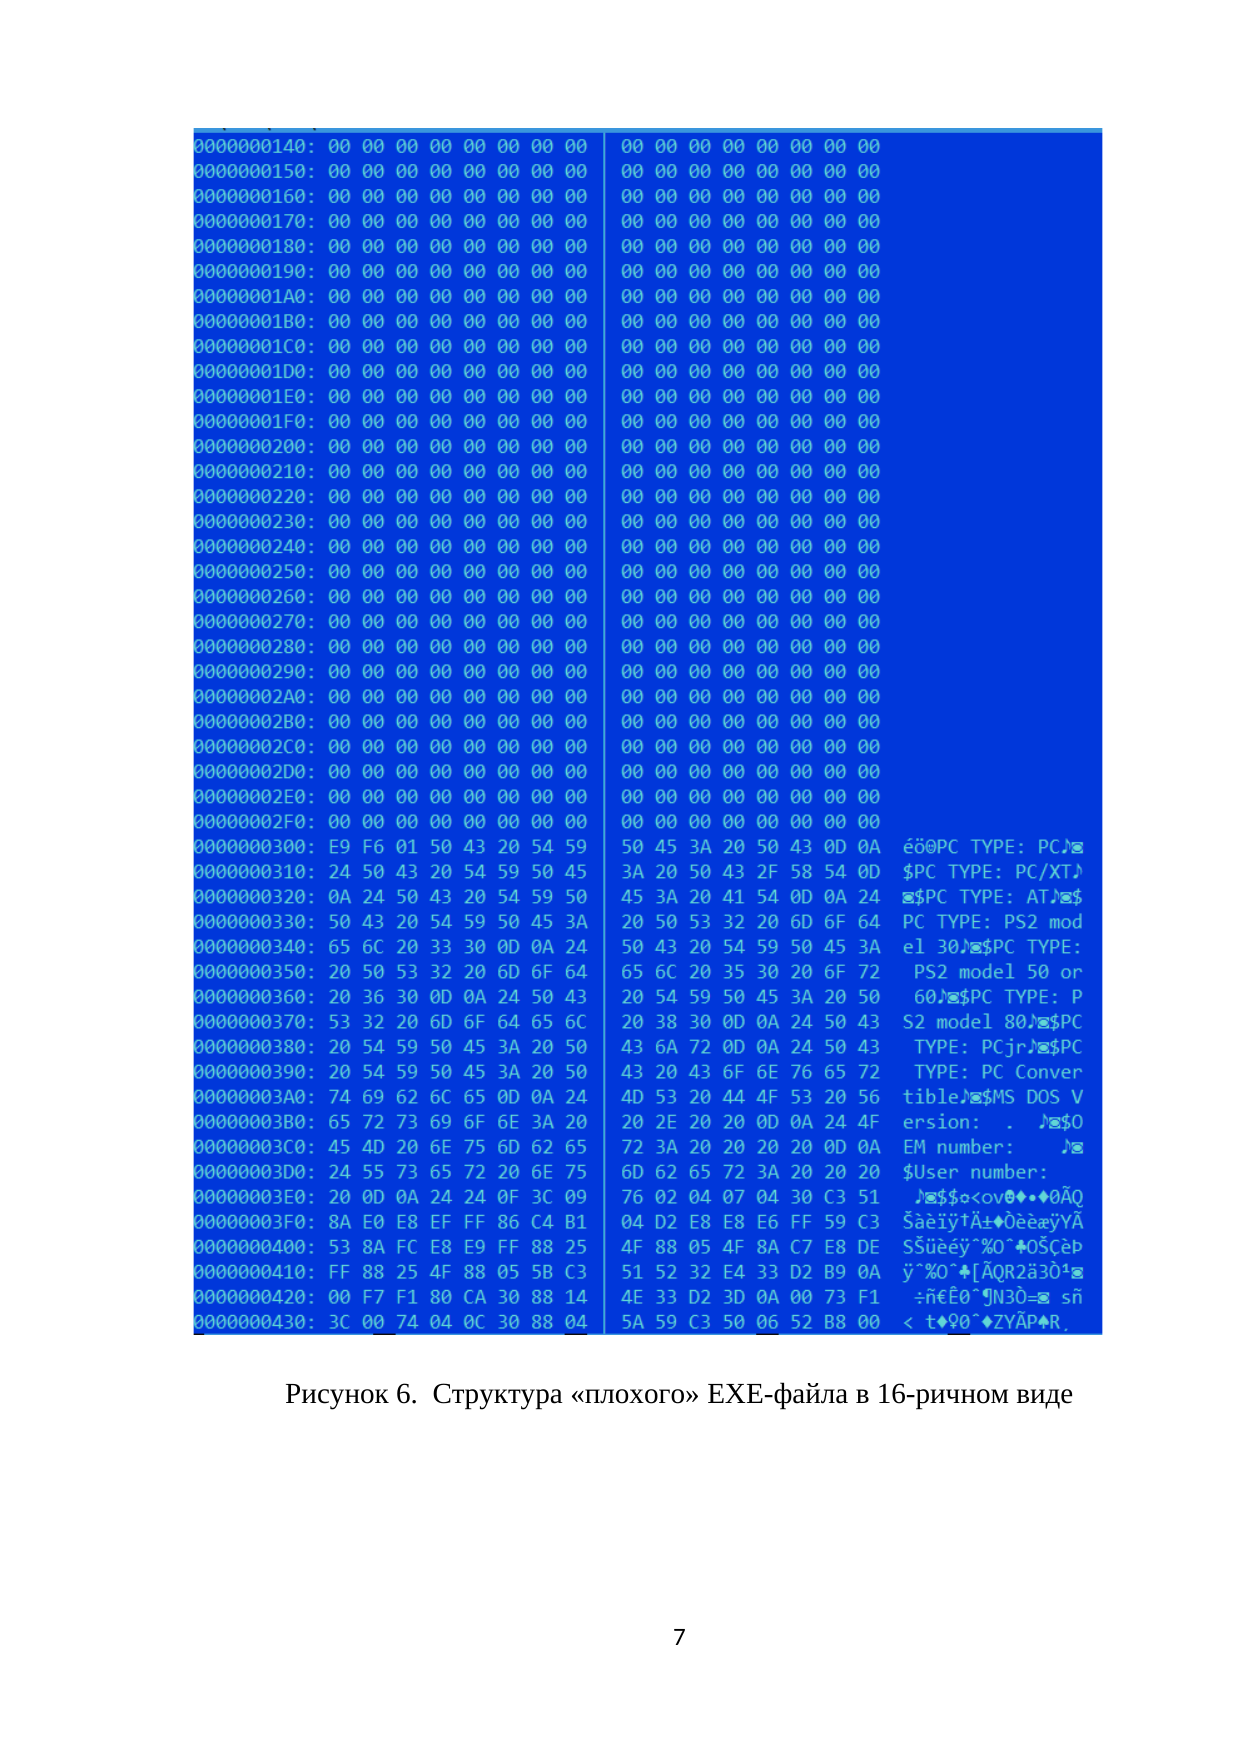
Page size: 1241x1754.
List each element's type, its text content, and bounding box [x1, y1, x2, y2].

text Рисунок 6. Структура «плохого» EXE-файла в 16-ричном виде [177, 1376, 1181, 1409]
picture [193, 128, 1103, 1335]
